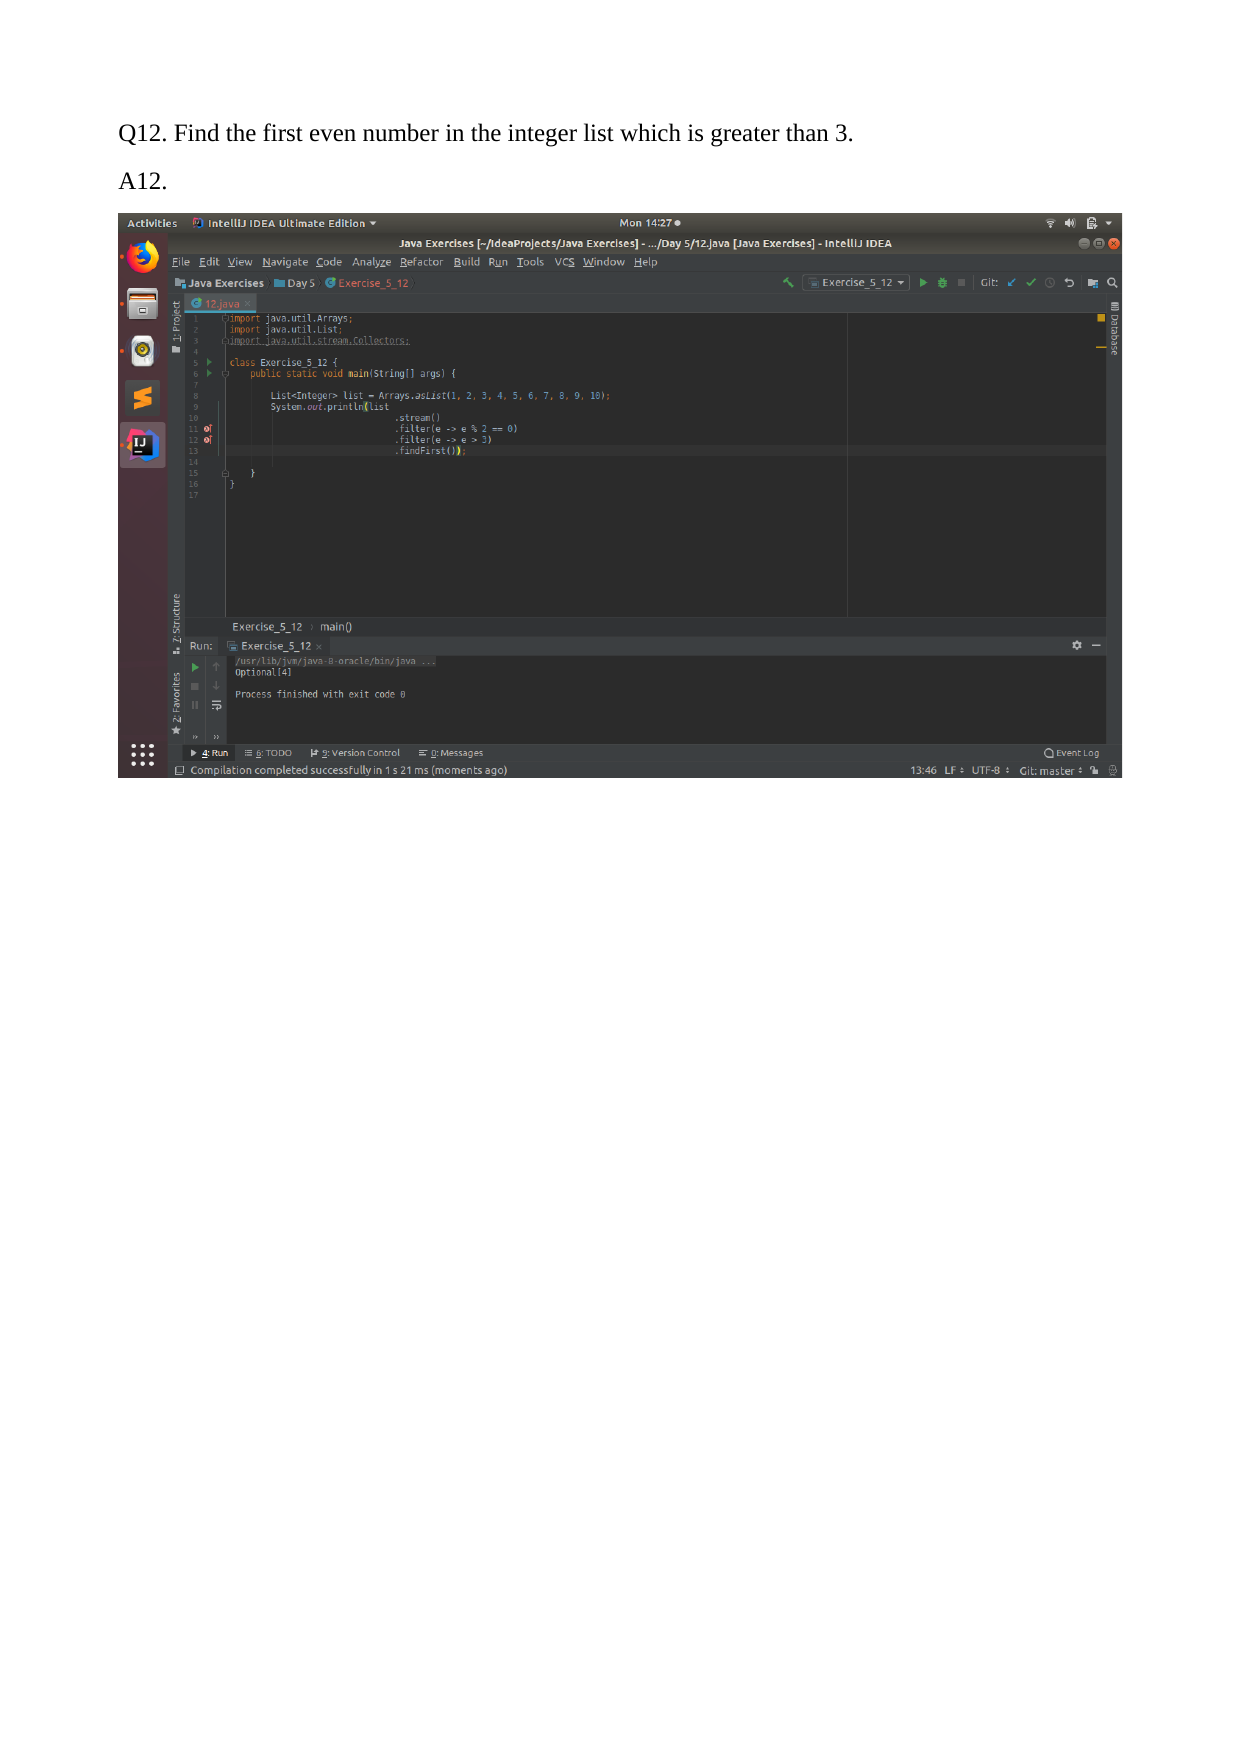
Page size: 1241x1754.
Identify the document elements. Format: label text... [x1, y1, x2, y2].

text Q12. Find the first even number in the integer list which is greater than 3. [118, 118, 1122, 147]
picture [118, 213, 1123, 778]
text A12. [118, 166, 1122, 194]
